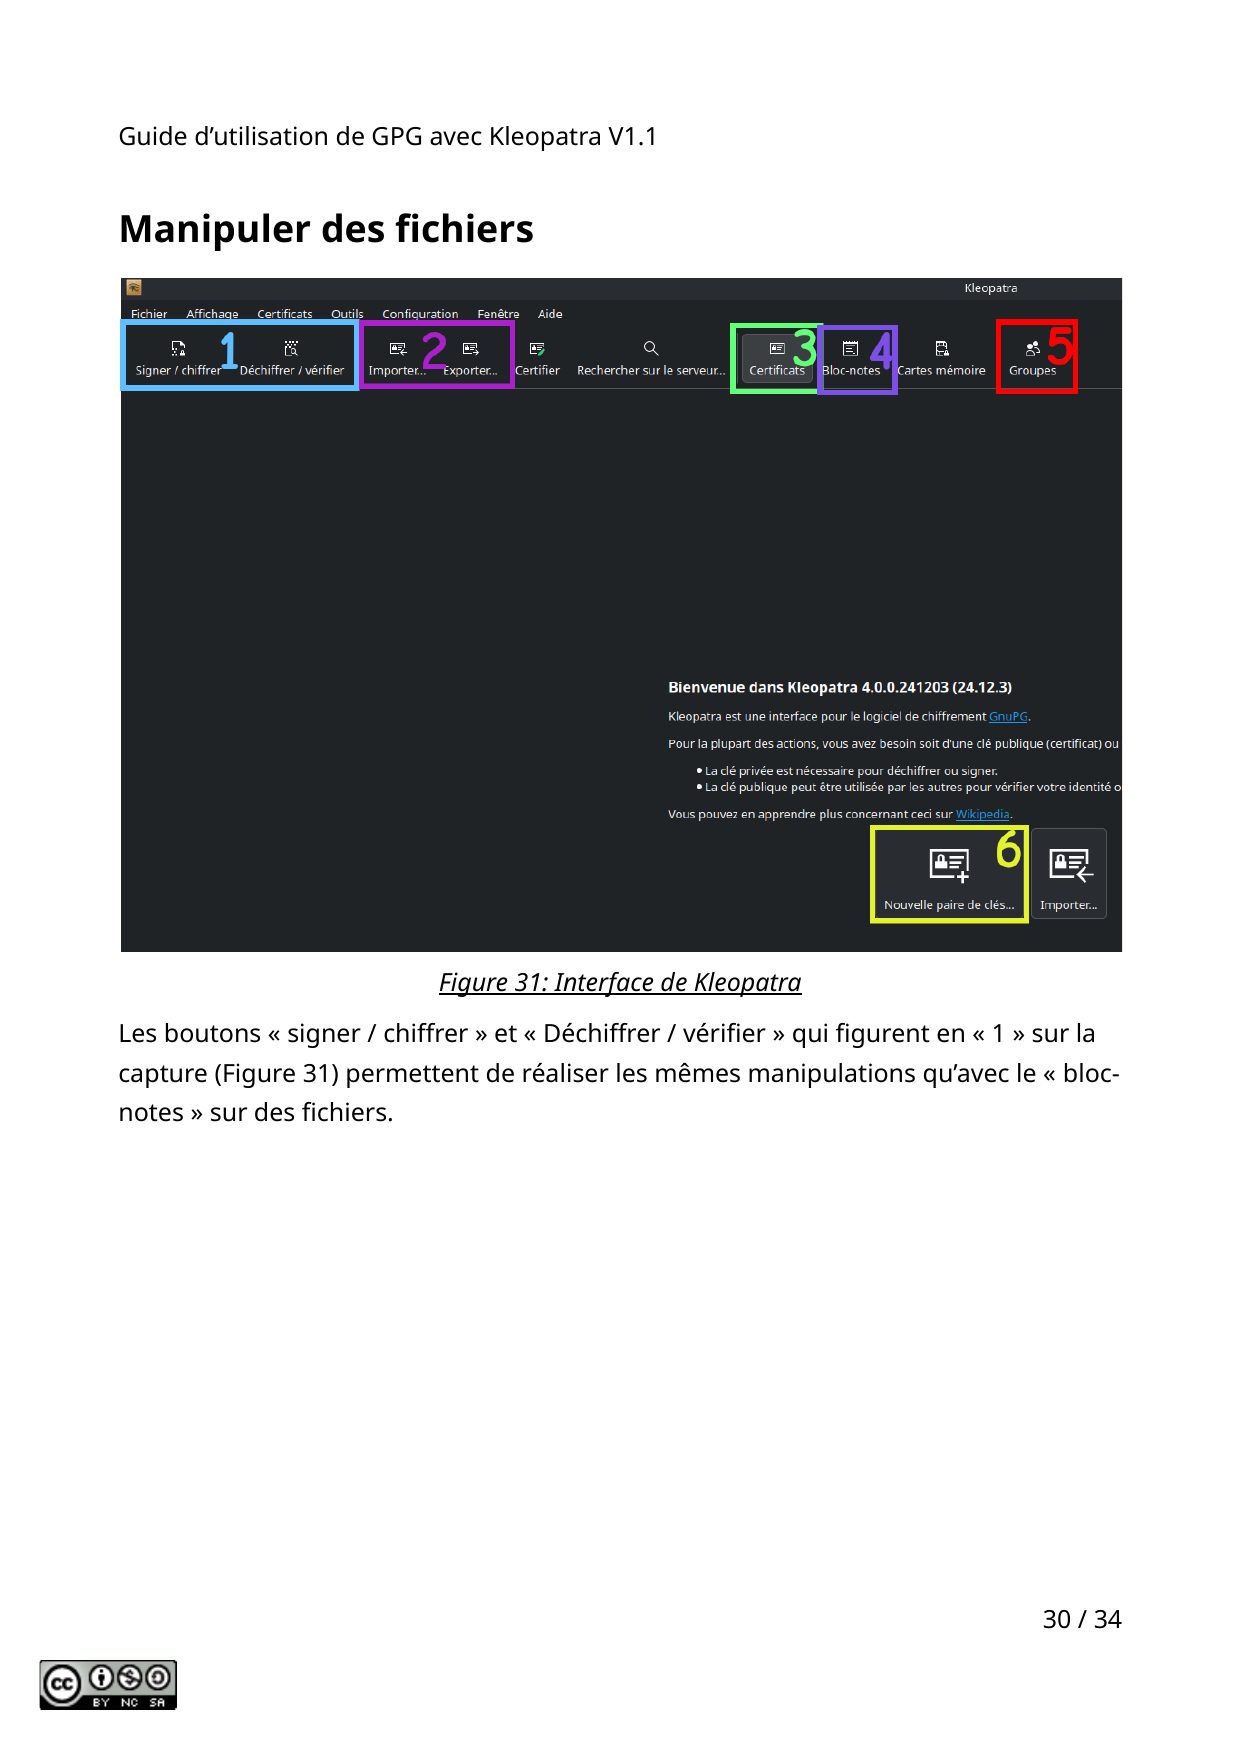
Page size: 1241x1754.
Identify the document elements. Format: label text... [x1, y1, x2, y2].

picture [118, 278, 1123, 952]
text [118, 266, 1122, 278]
text Les boutons « signer / chiffrer » et « Déchiffrer / vérifier » qui figurent en « 1 » sur la capture (Figure 31) permettent de réaliser les mêmes manipulations qu’avec le « bloc-notes » sur des fichiers. [118, 998, 1122, 1128]
picture [39, 1660, 177, 1710]
text Figure 31: Interface de Kleopatra [118, 952, 1122, 998]
subtitle Manipuler des fichiers [118, 202, 1122, 253]
